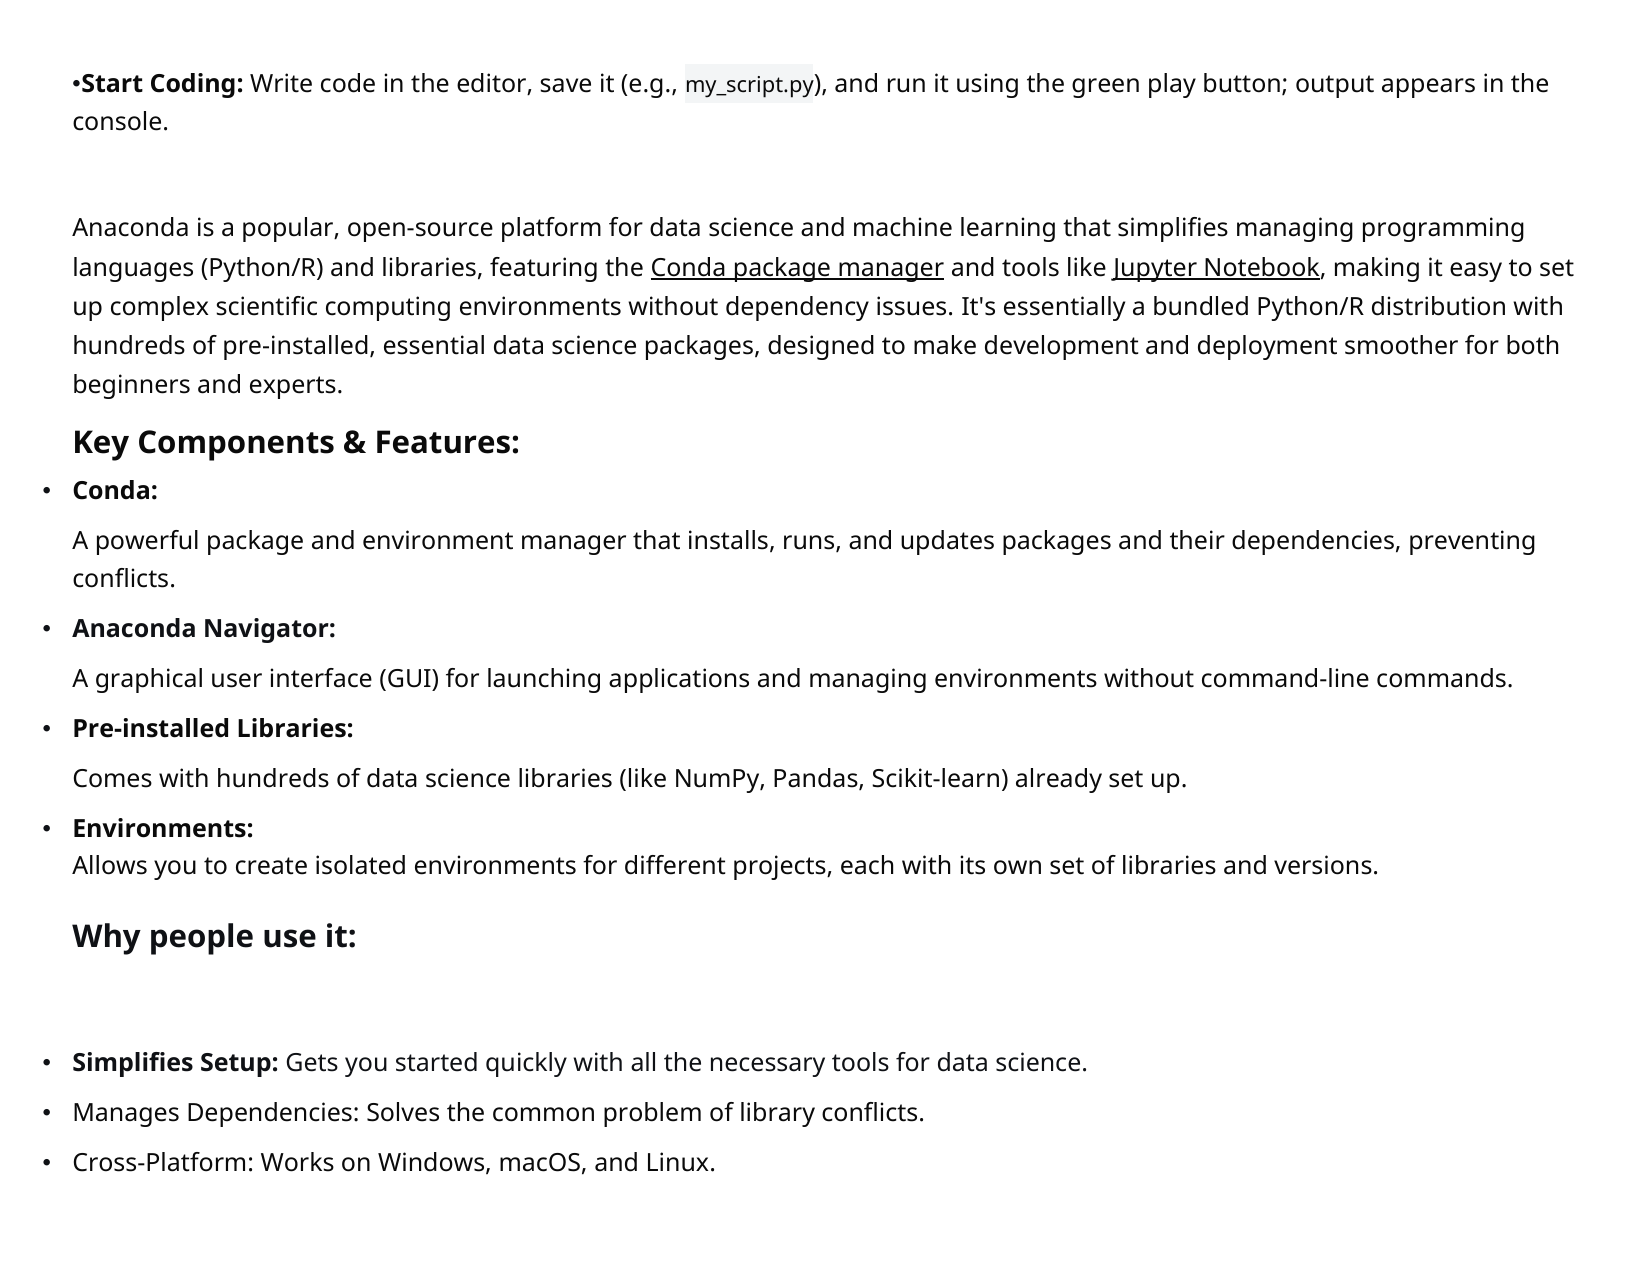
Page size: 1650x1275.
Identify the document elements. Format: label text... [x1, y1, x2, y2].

list Pre-installed Libraries: [72, 707, 1583, 744]
list Manages Dependencies: Solves the common problem of library conflicts. [72, 1091, 1583, 1129]
list Environments: [72, 807, 1583, 844]
list A graphical user interface (GUI) for launching applications and managing environments without command-line commands. [72, 657, 1583, 694]
list Start Coding: Write code in the editor, save it (e.g., my_script.py), and run it using the green play button; output appears in the console. [72, 64, 1583, 138]
list Cross-Platform: Works on Windows, macOS, and Linux. [72, 1141, 1583, 1179]
list Anaconda Navigator: [72, 607, 1583, 644]
list Allows you to create isolated environments for different projects, each with its own set of libraries and versions. [72, 844, 1583, 882]
text Key Components & Features: [72, 421, 1583, 463]
list Conda: [72, 469, 1583, 507]
list A powerful package and environment manager that installs, runs, and updates packages and their dependencies, preventing conflicts. [72, 519, 1583, 594]
list Comes with hundreds of data science libraries (like NumPy, Pandas, Scikit-learn) already set up. [72, 757, 1583, 794]
list Simplifies Setup: Gets you started quickly with all the necessary tools for data science. [72, 1041, 1583, 1079]
text Anaconda is a popular, open-source platform for data science and machine learning that simplifies managing programming languages (Python/R) and libraries, featuring the Conda package manager and tools like Jupyter Notebook, making it easy to set up complex scientific computing environments without dependency issues. It's essentially a bundled Python/R distribution with hundreds of pre-installed, essential data science packages, designed to make development and deployment smoother for both beginners and experts. [72, 210, 1583, 401]
text Why people use it: [72, 913, 1583, 957]
